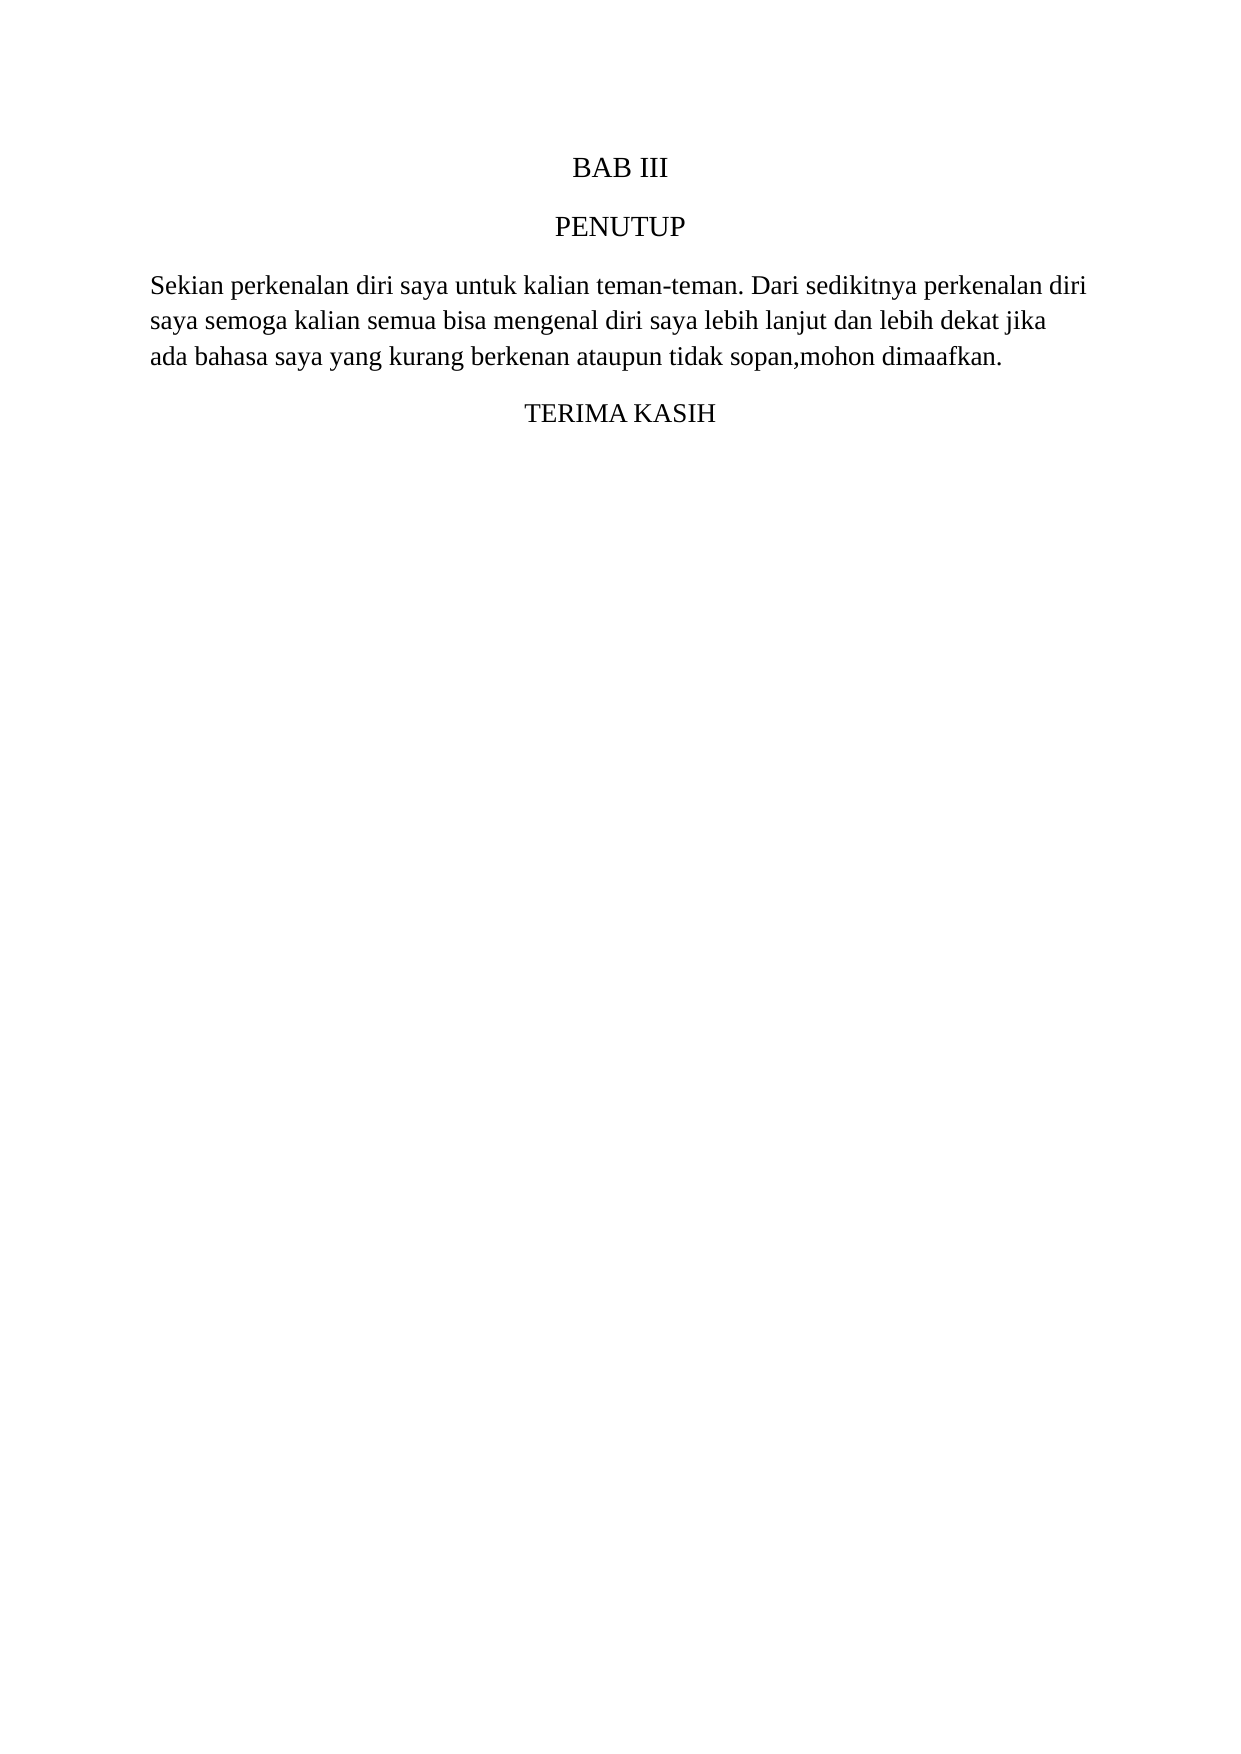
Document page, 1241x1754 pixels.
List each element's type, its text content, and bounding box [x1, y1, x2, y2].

text PENUTUP [150, 209, 1090, 243]
text BAB III [150, 150, 1090, 183]
text TERIMA KASIH [150, 397, 1090, 428]
text Sekian perkenalan diri saya untuk kalian teman-teman. Dari sedikitnya perkenalan diri saya semoga kalian semua bisa mengenal diri saya lebih lanjut dan lebih dekat jika ada bahasa saya yang kurang berkenan ataupun tidak sopan,mohon dimaafkan. [150, 269, 1090, 371]
